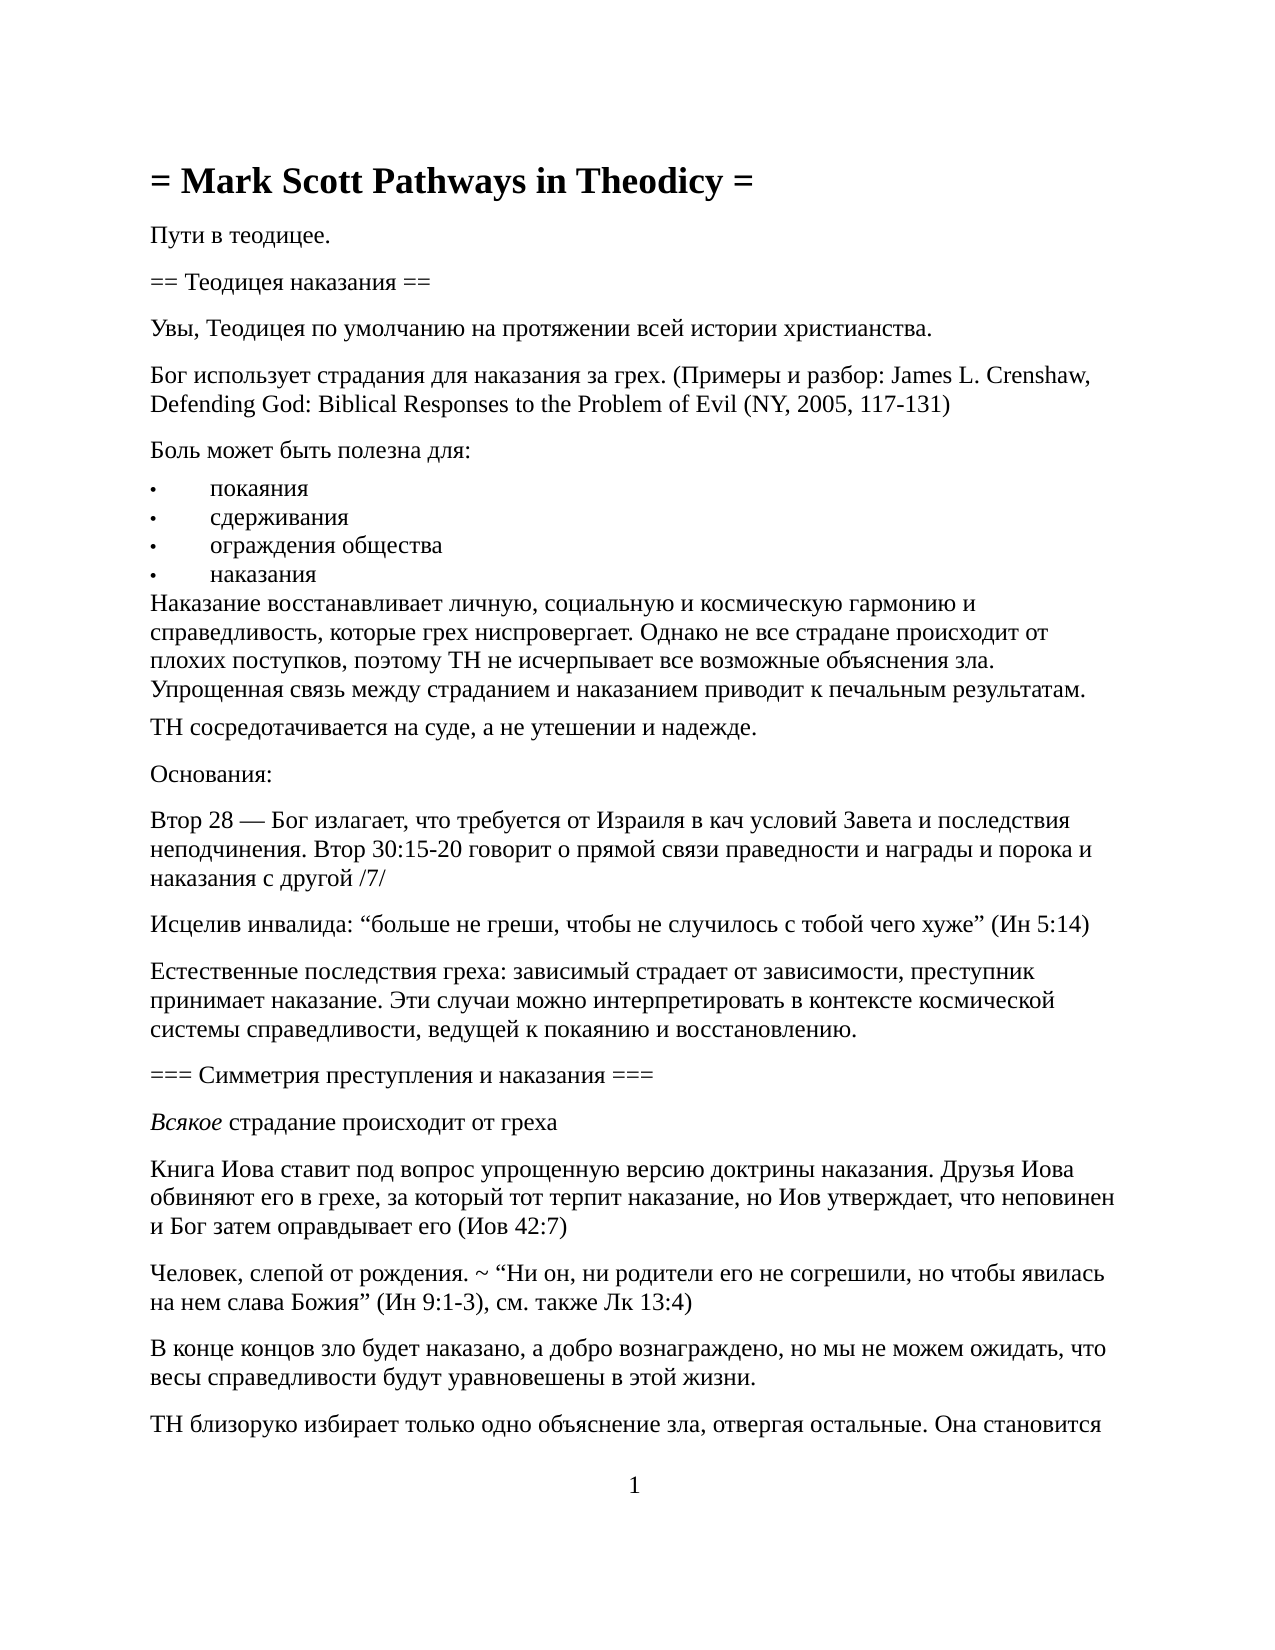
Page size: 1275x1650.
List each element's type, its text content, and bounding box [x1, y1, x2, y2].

text ТН сосредотачивается на суде, а не утешении и надежде. [150, 712, 1125, 741]
text Боль может быть полезна для: [150, 435, 1125, 464]
text Всякое страдание происходит от греха [150, 1107, 1125, 1136]
text Увы, Теодицея по умолчанию на протяжении всей истории христианства. [150, 313, 1125, 342]
text Основания: [150, 759, 1125, 787]
text = Mark Scott Pathways in Theodicy = [150, 159, 1125, 202]
list ограждения общества [150, 531, 1125, 559]
text Человек, слепой от рождения. ~ “Ни он, ни родители его не согрешили, но чтобы явилась на нем слава Божия” (Ин 9:1-3), см. также Лк 13:4) [150, 1258, 1125, 1315]
text === Симметрия преступления и наказания === [150, 1060, 1125, 1089]
text == Теодицея наказания == [150, 267, 1125, 295]
text ТН близоруко избирает только одно объяснение зла, отвергая остальные. Она становится [150, 1409, 1125, 1437]
text Исцелив инвалида: “больше не греши, чтобы не случилось с тобой чего хуже” (Ин 5:14) [150, 909, 1125, 938]
list сдерживания [150, 502, 1125, 531]
list покаяния [150, 473, 1125, 502]
text Книга Иова ставит под вопрос упрощенную версию доктрины наказания. Друзья Иова обвиняют его в грехе, за который тот терпит наказание, но Иов утверждает, что неповинен и Бог затем оправдывает его (Иов 42:7) [150, 1154, 1125, 1240]
text Бог использует страдания для наказания за грех. (Примеры и разбор: James L. Crenshaw, Defending God: Biblical Responses to the Problem of Evil (NY, 2005, 117-131) [150, 360, 1125, 417]
text Наказание восстанавливает личную, социальную и космическую гармонию и справедливость, которые грех ниспровергает. Однако не все страдане происходит от плохих поступков, поэтому ТН не исчерпывает все возможные объяснения зла. Упрощенная связь между страданием и наказанием приводит к печальным результатам. [150, 588, 1125, 703]
list наказания [150, 559, 1125, 588]
text Естественные последствия греха: зависимый страдает от зависимости, преступник принимает наказание. Эти случаи можно интерпретировать в контексте космической системы справедливости, ведущей к покаянию и восстановлению. [150, 956, 1125, 1042]
text Пути в теодицее. [150, 220, 1125, 249]
text В конце концов зло будет наказано, а добро вознаграждено, но мы не можем ожидать, что весы справедливости будут уравновешены в этой жизни. [150, 1333, 1125, 1391]
text Втор 28 — Бог излагает, что требуется от Израиля в кач условий Завета и последствия неподчинения. Втор 30:15-20 говорит о прямой связи праведности и награды и порока и наказания с другой /7/ [150, 805, 1125, 892]
